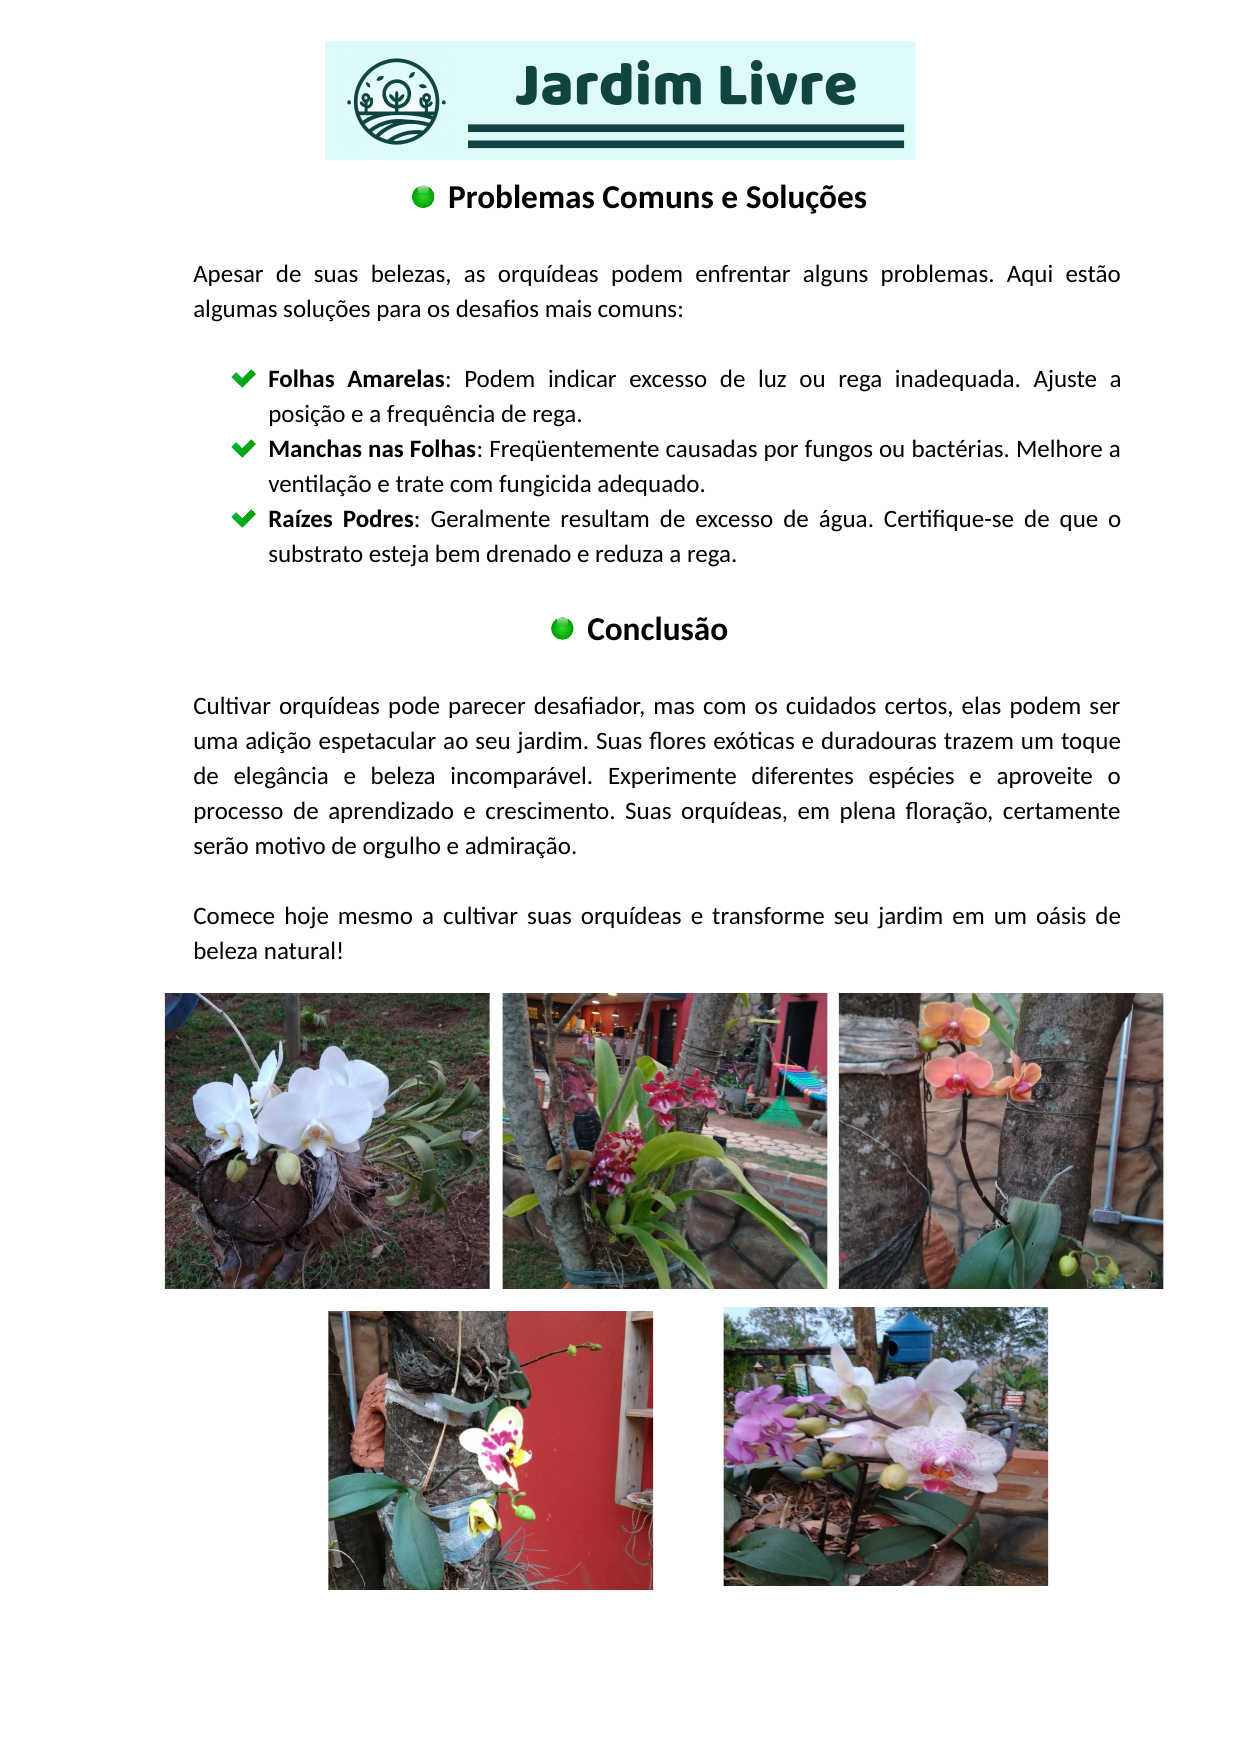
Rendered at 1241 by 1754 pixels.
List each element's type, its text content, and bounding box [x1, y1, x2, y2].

list Comece hoje mesmo a cultivar suas orquídeas e transforme seu jardim em um oásis de beleza natural! [156, 865, 1122, 965]
picture [328, 1311, 654, 1590]
list Conclusão [156, 608, 1122, 649]
list Raízes Podres: Geralmente resultam de excesso de água. Certifique-se de que o substrato esteja bem drenado e reduza a rega. [231, 503, 1122, 569]
picture [325, 41, 916, 160]
picture [164, 993, 490, 1289]
list Folhas Amarelas: Podem indicar excesso de luz ou rega inadequada. Ajuste a posição e a frequência de rega. [231, 363, 1122, 429]
picture [723, 1307, 1049, 1586]
list Problemas Comuns e Soluções [156, 176, 1122, 217]
list Apesar de suas belezas, as orquídeas podem enfrentar alguns problemas. Aqui estão algumas soluções para os desafios mais comuns: [156, 223, 1122, 324]
picture [838, 993, 1164, 1289]
list Cultivar orquídeas pode parecer desafiador, mas com os cuidados certos, elas podem ser uma adição espetacular ao seu jardim. Suas flores exóticas e duradouras trazem um toque de elegância e beleza incomparável. Experimente diferentes espécies e aproveite o processo de aprendizado e crescimento. Suas orquídeas, em plena floração, certamente serão motivo de orgulho e admiração. [156, 655, 1122, 860]
picture [502, 993, 828, 1289]
list Manchas nas Folhas: Freqüentemente causadas por fungos ou bactérias. Melhore a ventilação e trate com fungicida adequado. [231, 433, 1122, 499]
